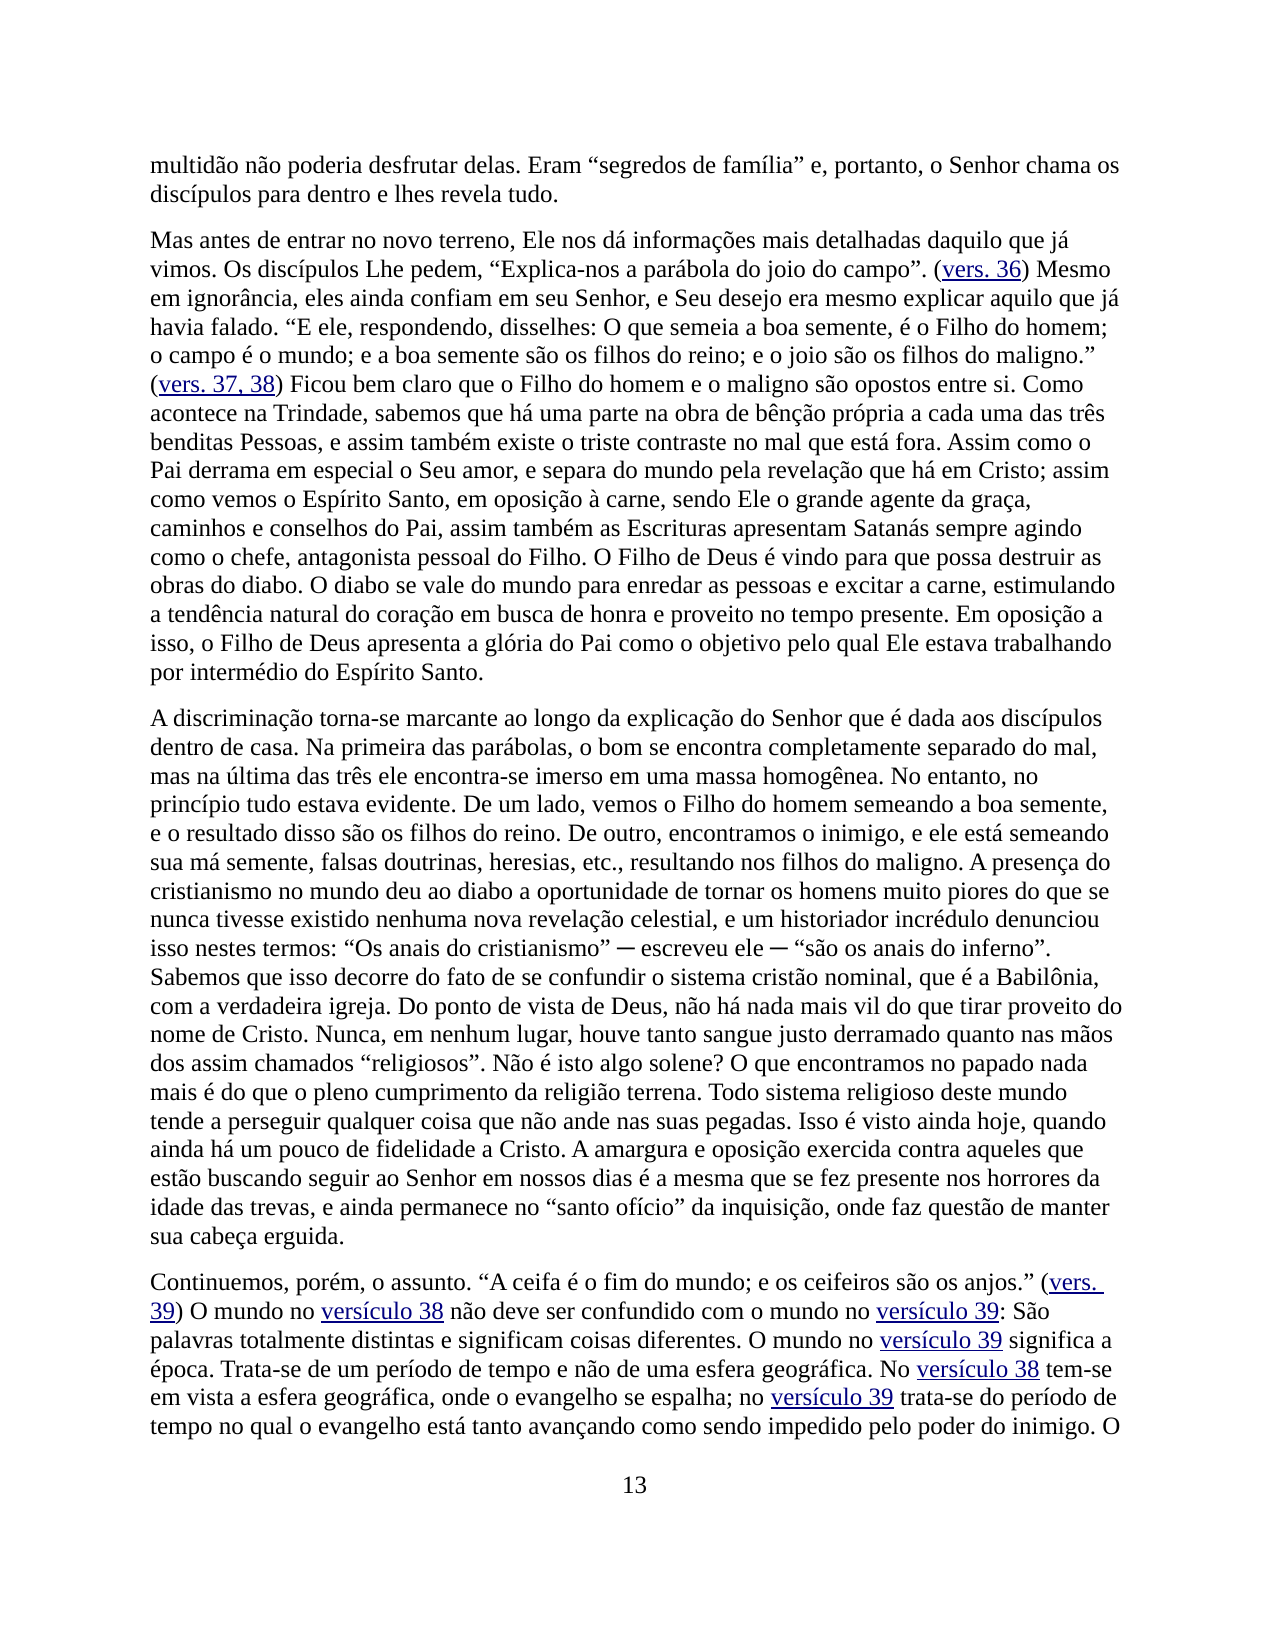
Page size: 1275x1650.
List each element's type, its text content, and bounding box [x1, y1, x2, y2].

text multidão não poderia desfrutar delas. Eram “segredos de família” e, portanto, o Senhor chama os discípulos para dentro e lhes revela tudo. [150, 150, 1125, 207]
text Mas antes de entrar no novo terreno, Ele nos dá informações mais detalhadas daquilo que já vimos. Os discípulos Lhe pedem, “Explica-nos a parábola do joio do campo”. (vers. 36) Mesmo em ignorância, eles ainda confiam em seu Senhor, e Seu desejo era mesmo explicar aquilo que já havia falado. “E ele, respondendo, disselhes: O que semeia a boa semente, é o Filho do homem; o campo é o mundo; e a boa semente são os filhos do reino; e o joio são os filhos do maligno.” (vers. 37, 38) Ficou bem claro que o Filho do homem e o maligno são opostos entre si. Como acontece na Trindade, sabemos que há uma parte na obra de bênção própria a cada uma das três benditas Pessoas, e assim também existe o triste contraste no mal que está fora. Assim como o Pai derrama em especial o Seu amor, e separa do mundo pela revelação que há em Cristo; assim como vemos o Espírito Santo, em oposição à carne, sendo Ele o grande agente da graça, caminhos e conselhos do Pai, assim também as Escrituras apresentam Satanás sempre agindo como o chefe, antagonista pessoal do Filho. O Filho de Deus é vindo para que possa destruir as obras do diabo. O diabo se vale do mundo para enredar as pessoas e excitar a carne, estimulando a tendência natural do coração em busca de honra e proveito no tempo presente. Em oposição a isso, o Filho de Deus apresenta a glória do Pai como o objetivo pelo qual Ele estava trabalhando por intermédio do Espírito Santo. [150, 225, 1125, 685]
text A discriminação torna-se marcante ao longo da explicação do Senhor que é dada aos discípulos dentro de casa. Na primeira das parábolas, o bom se encontra completamente separado do mal, mas na última das três ele encontra-se imerso em uma massa homogênea. No entanto, no princípio tudo estava evidente. De um lado, vemos o Filho do homem semeando a boa semente, e o resultado disso são os filhos do reino. De outro, encontramos o inimigo, e ele está semeando sua má semente, falsas doutrinas, heresias, etc., resultando nos filhos do maligno. A presença do cristianismo no mundo deu ao diabo a oportunidade de tornar os homens muito piores do que se nunca tivesse existido nenhuma nova revelação celestial, e um historiador incrédulo denunciou isso nestes termos: “Os anais do cristianismo” ─ escreveu ele ─ “são os anais do inferno”. Sabemos que isso decorre do fato de se confundir o sistema cristão nominal, que é a Babilônia, com a verdadeira igreja. Do ponto de vista de Deus, não há nada mais vil do que tirar proveito do nome de Cristo. Nunca, em nenhum lugar, houve tanto sangue justo derramado quanto nas mãos dos assim chamados “religiosos”. Não é isto algo solene? O que encontramos no papado nada mais é do que o pleno cumprimento da religião terrena. Todo sistema religioso deste mundo tende a perseguir qualquer coisa que não ande nas suas pegadas. Isso é visto ainda hoje, quando ainda há um pouco de fidelidade a Cristo. A amargura e oposição exercida contra aqueles que estão buscando seguir ao Senhor em nossos dias é a mesma que se fez presente nos horrores da idade das trevas, e ainda permanece no “santo ofício” da inquisição, onde faz questão de manter sua cabeça erguida. [150, 703, 1125, 1249]
text Continuemos, porém, o assunto. “A ceifa é o fim do mundo; e os ceifeiros são os anjos.” (vers. 39) O mundo no versículo 38 não deve ser confundido com o mundo no versículo 39: São palavras totalmente distintas e significam coisas diferentes. O mundo no versículo 39 significa a época. Trata-se de um período de tempo e não de uma esfera geográfica. No versículo 38 tem-se em vista a esfera geográfica, onde o evangelho se espalha; no versículo 39 trata-se do período de tempo no qual o evangelho está tanto avançando como sendo impedido pelo poder do inimigo. O [150, 1267, 1125, 1440]
